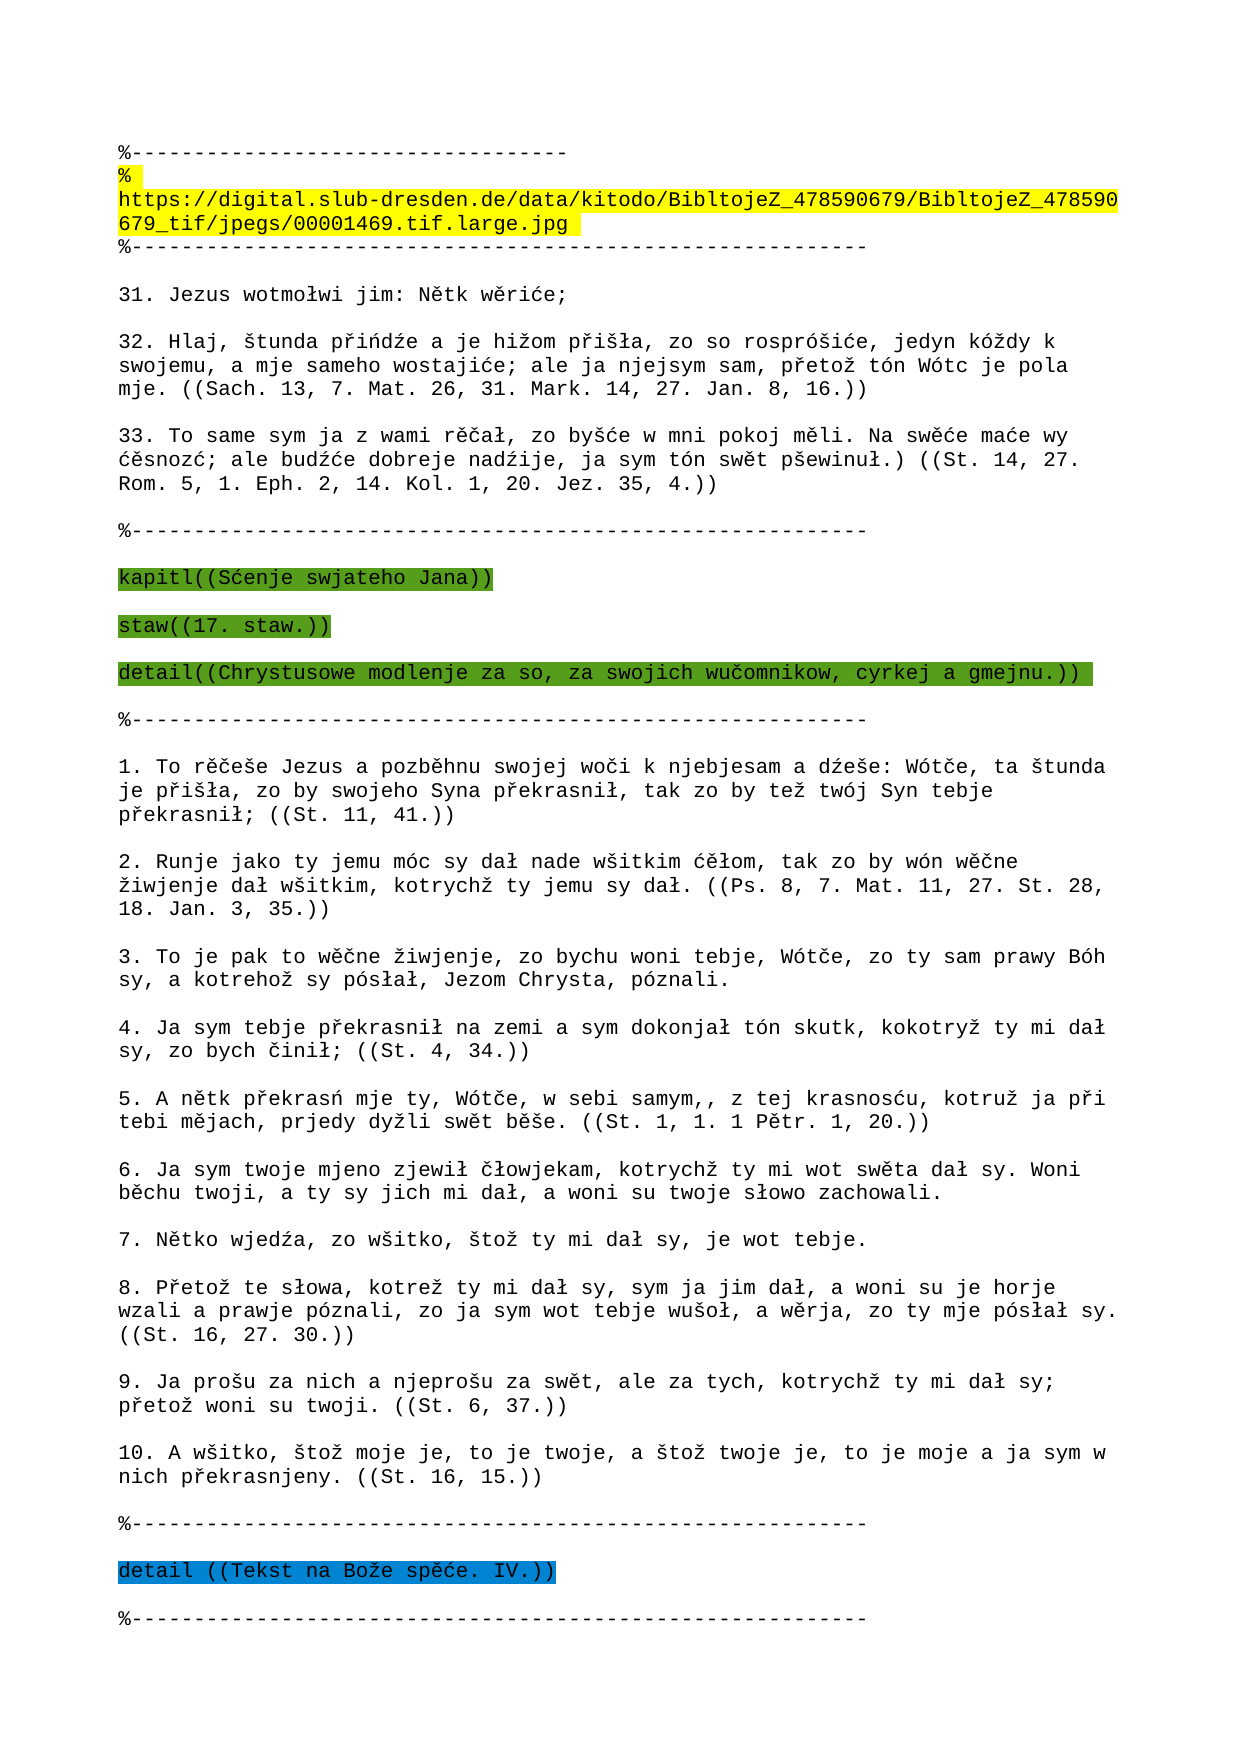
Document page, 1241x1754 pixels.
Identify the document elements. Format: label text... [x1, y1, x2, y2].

text 4. Ja sym tebje překrasnił na zemi a sym dokonjał tón skutk, kokotryž ty mi dał sy, zo bych činił; ((St. 4, 34.)) [118, 1017, 1122, 1064]
text staw((17. staw.)) [118, 615, 1122, 638]
text 31. Jezus wotmołwi jim: Nětk wěriće; [118, 284, 1122, 307]
text 7. Nětko wjedźa, zo wšitko, štož ty mi dał sy, je wot tebje. [118, 1229, 1122, 1253]
text 5. A nětk překrasń mje ty, Wótče, w sebi samym,, z tej krasnosću, kotruž ja při tebi mějach, prjedy dyžli swět běše. ((St. 1, 1. 1 Pětr. 1, 20.)) [118, 1088, 1122, 1135]
text 32. Hlaj, štunda přińdźe a je hižom přišła, zo so rospróšiće, jedyn kóždy k swojemu, a mje sameho wostajiće; ale ja njejsym sam, přetož tón Wótc je pola mje. ((Sach. 13, 7. Mat. 26, 31. Mark. 14, 27. Jan. 8, 16.)) [118, 331, 1122, 402]
text 9. Ja prošu za nich a njeprošu za swět, ale za tych, kotrychž ty mi dał sy; přetož woni su twoji. ((St. 6, 37.)) [118, 1371, 1122, 1419]
text 10. A wšitko, štož moje je, to je twoje, a štož twoje je, to je moje a ja sym w nich překrasnjeny. ((St. 16, 15.)) [118, 1442, 1122, 1489]
text %----------------------------------------------------------- [118, 520, 1122, 544]
text detail((Chrystusowe modlenje za so, za swojich wučomnikow, cyrkej a gmejnu.)) [118, 662, 1122, 686]
text 8. Přetož te słowa, kotrež ty mi dał sy, sym ja jim dał, a woni su je horje wzali a prawje póznali, zo ja sym wot tebje wušoł, a wěrja, zo ty mje pósłał sy. ((St. 16, 27. 30.)) [118, 1277, 1122, 1348]
text % https://digital.slub-dresden.de/data/kitodo/BibltojeZ_478590679/BibltojeZ_478590679_tif/jpegs/00001469.tif.large.jpg [118, 165, 1122, 236]
text 2. Runje jako ty jemu móc sy dał nade wšitkim ćěłom, tak zo by wón wěčne žiwjenje dał wšitkim, kotrychž ty jemu sy dał. ((Ps. 8, 7. Mat. 11, 27. St. 28, 18. Jan. 3, 35.)) [118, 851, 1122, 922]
text 33. To same sym ja z wami rěčał, zo byšće w mni pokoj měli. Na swěće maće wy ćěsnozć; ale budźće dobreje nadźije, ja sym tón swět pšewinuł.) ((St. 14, 27. Rom. 5, 1. Eph. 2, 14. Kol. 1, 20. Jez. 35, 4.)) [118, 426, 1122, 496]
text %----------------------------------- [118, 142, 1122, 165]
text kapitl((Sćenje swjateho Jana)) [118, 567, 1122, 591]
text %----------------------------------------------------------- [118, 1608, 1122, 1631]
text %----------------------------------------------------------- [118, 236, 1122, 260]
text 6. Ja sym twoje mjeno zjewił čłowjekam, kotrychž ty mi wot swěta dał sy. Woni běchu twoji, a ty sy jich mi dał, a woni su twoje słowo zachowali. [118, 1158, 1122, 1206]
text detail ((Tekst na Bože spěće. IV.)) [118, 1561, 1122, 1584]
text 1. To rěčeše Jezus a pozběhnu swojej woči k njebjesam a dźeše: Wótče, ta štunda je přišła, zo by swojeho Syna překrasnił, tak zo by tež twój Syn tebje překrasnił; ((St. 11, 41.)) [118, 757, 1122, 827]
text 3. To je pak to wěčne žiwjenje, zo bychu woni tebje, Wótče, zo ty sam prawy Bóh sy, a kotrehož sy pósłał, Jezom Chrysta, póznali. [118, 946, 1122, 993]
text %----------------------------------------------------------- [118, 1513, 1122, 1537]
text %----------------------------------------------------------- [118, 709, 1122, 733]
